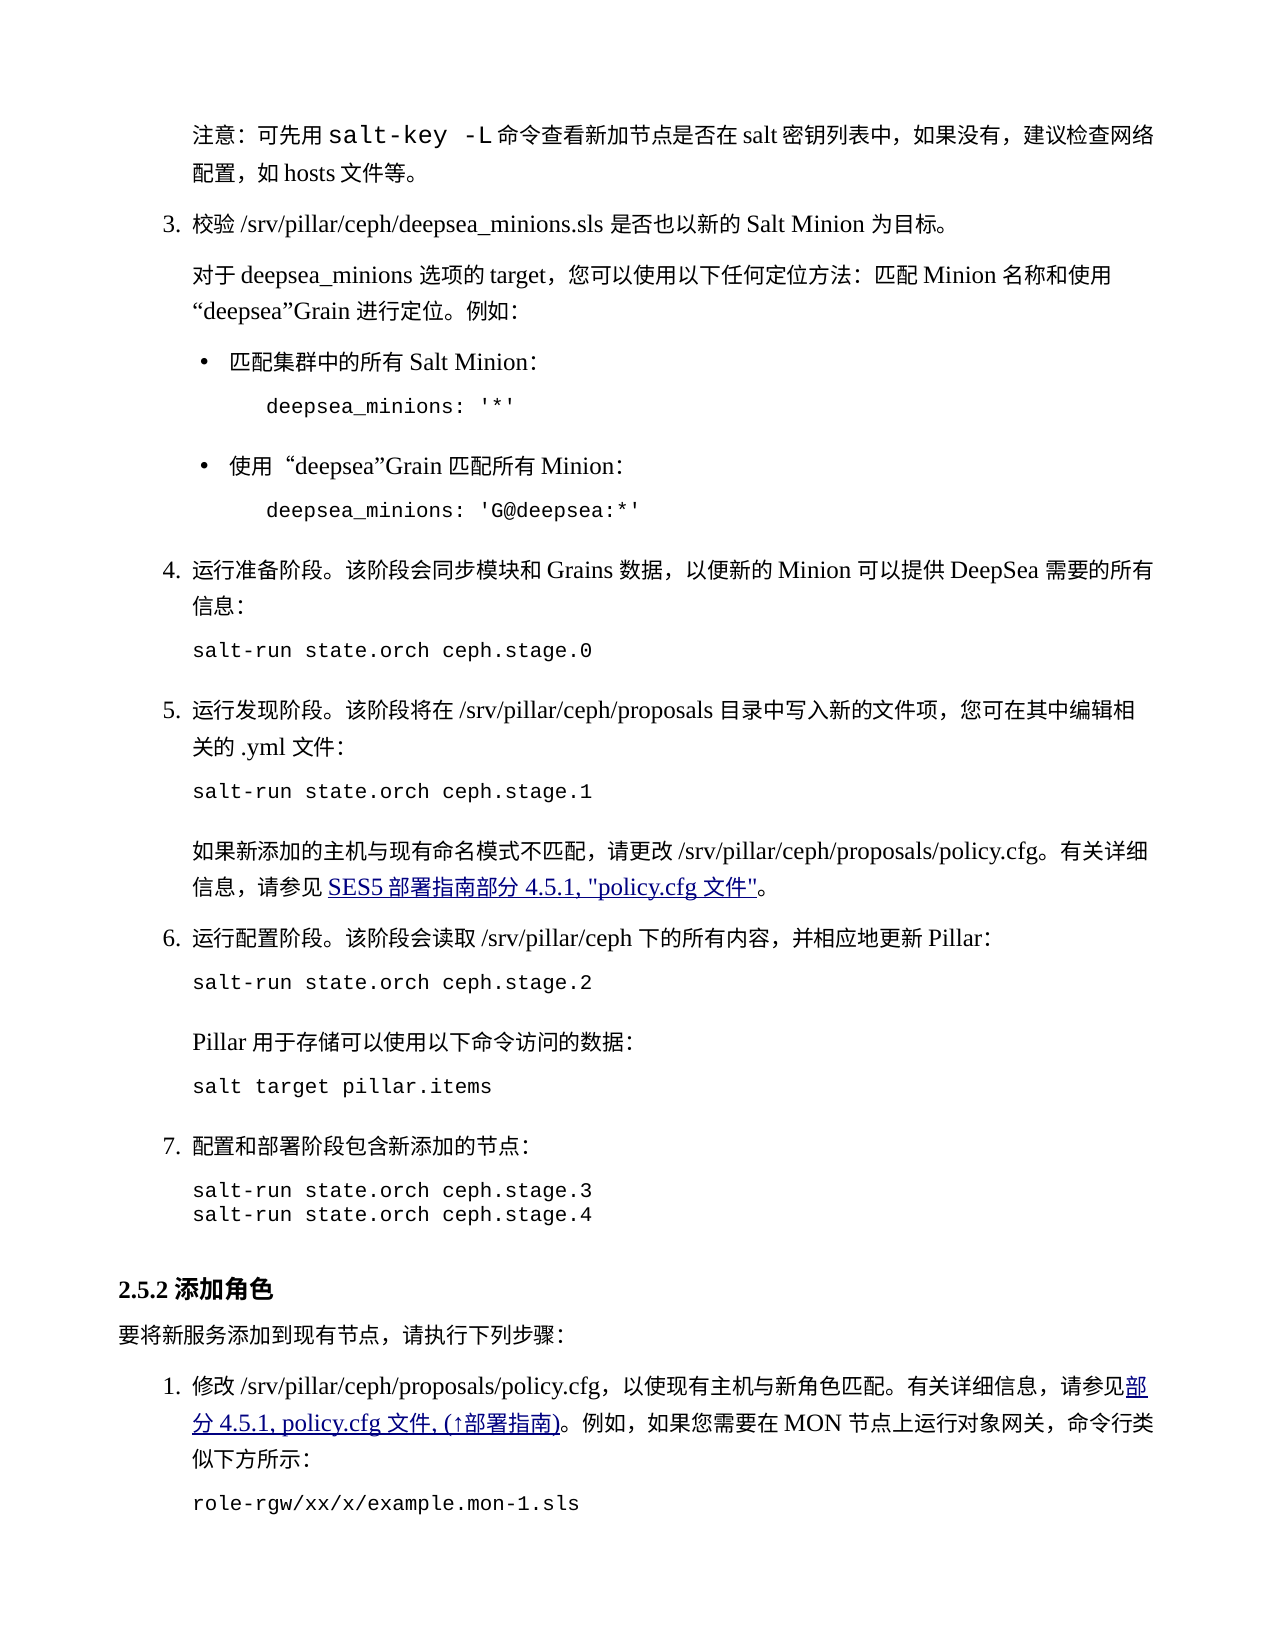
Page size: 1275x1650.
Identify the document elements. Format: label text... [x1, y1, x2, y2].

list 使用“deepsea”Grain 匹配所有 Minion： [200, 449, 1157, 481]
text deepsea_minions: '*' [118, 396, 1157, 419]
text role-rgw/xx/x/example.mon-1.sls [118, 1493, 1157, 1517]
text 注意：可先用salt-key -L命令查看新加节点是否在salt密钥列表中，如果没有，建议检查网络 配置，如hosts文件等。 [118, 118, 1157, 187]
text salt-run state.orch ceph.stage.1 [118, 781, 1157, 804]
text deepsea_minions: 'G@deepsea:*' [118, 500, 1157, 523]
list 运行发现阶段。该阶段将在 /srv/pillar/ceph/proposals 目录中写入新的文件项，您可在其中编辑相关的 .yml 文件： [162, 693, 1157, 761]
text 如果新添加的主机与现有命名模式不匹配，请更改 /srv/pillar/ceph/proposals/policy.cfg。有关详细 信息，请参见SES5部署指南部分 4.5.1, "policy.cfg 文件"。 [118, 834, 1157, 902]
text salt-run state.orch ceph.stage.0 [118, 640, 1157, 664]
text 要将新服务添加到现有节点，请执行下列步骤： [118, 1318, 1157, 1350]
text salt target pillar.items [118, 1076, 1157, 1100]
list 运行配置阶段。该阶段会读取 /srv/pillar/ceph 下的所有内容，并相应地更新 Pillar： [162, 921, 1157, 953]
list 运行准备阶段。该阶段会同步模块和 Grains 数据，以便新的 Minion 可以提供 DeepSea 需要的所有信息： [162, 553, 1157, 621]
list 修改 /srv/pillar/ceph/proposals/policy.cfg，以使现有主机与新角色匹配。有关详细信息，请参见部分 4.5.1, policy.cfg 文件, (↑部署指南)。例如，如果您需要在 MON 节点上运行对象网关，命令行类似下方所示： [162, 1369, 1157, 1474]
text Pillar 用于存储可以使用以下命令访问的数据： [118, 1025, 1157, 1057]
text salt-run state.orch ceph.stage.2 [118, 972, 1157, 996]
list 校验 /srv/pillar/ceph/deepsea_minions.sls 是否也以新的 Salt Minion 为目标。 [162, 207, 1157, 238]
subtitle 2.5.2 添加角色 [118, 1269, 1157, 1306]
list 匹配集群中的所有 Salt Minion： [200, 345, 1157, 377]
text salt-run state.orch ceph.stage.3 [118, 1180, 1157, 1204]
text 对于 deepsea_minions 选项的 target，您可以使用以下任何定位方法：匹配 Minion 名称和使用 “deepsea”Grain 进行定位。例如： [118, 258, 1157, 326]
text salt-run state.orch ceph.stage.4 [118, 1204, 1157, 1228]
list 配置和部署阶段包含新添加的节点： [162, 1129, 1157, 1161]
